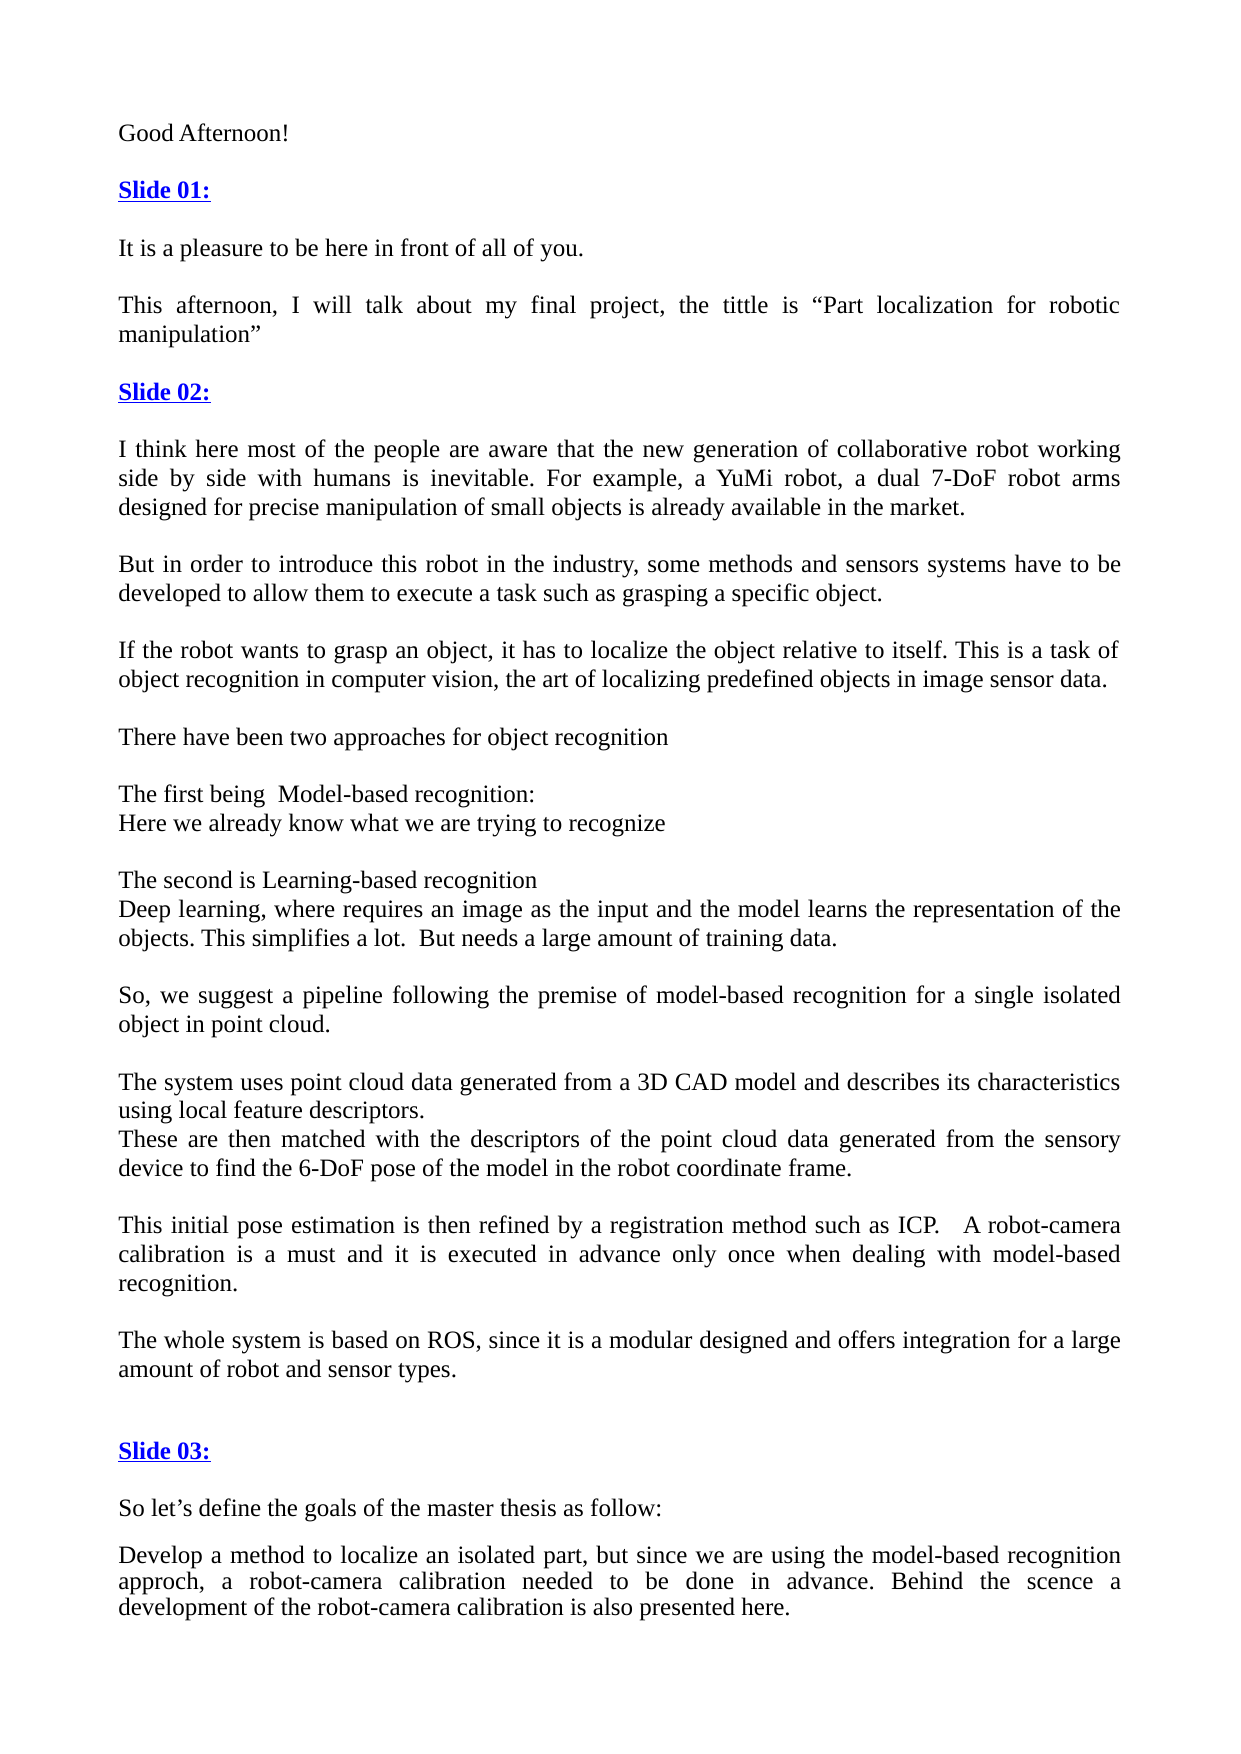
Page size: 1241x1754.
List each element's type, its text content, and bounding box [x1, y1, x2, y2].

text It is a pleasure to be here in front of all of you. [118, 233, 1122, 262]
text This initial pose estimation is then refined by a registration method such as ICP. A robot-camera calibration is a must and it is executed in advance only once when dealing with model-based recognition. [118, 1211, 1122, 1297]
text But in order to introduce this robot in the industry, some methods and sensors systems have to be developed to allow them to execute a task such as grasping a specific object. [118, 549, 1122, 607]
text There have been two approaches for object recognition [118, 722, 1122, 751]
text So, we suggest a pipeline following the premise of model-based recognition for a single isolated object in point cloud. [118, 981, 1122, 1038]
text Here we already know what we are trying to recognize [118, 808, 1122, 837]
text I think here most of the people are aware that the new generation of collaborative robot working side by side with humans is inevitable. For example, a YuMi robot, a dual 7-DoF robot arms designed for precise manipulation of small objects is already available in the market. [118, 434, 1122, 521]
text Develop a method to localize an isolated part, but since we are using the model-based recognition approch, a robot-camera calibration needed to be done in advance. Behind the scence a development of the robot-camera calibration is also presented here. [118, 1543, 1122, 1621]
text If the robot wants to grasp an object, it has to localize the object relative to itself. This is a task of object recognition in computer vision, the art of localizing predefined objects in image sensor data. [118, 636, 1122, 693]
text Deep learning, where requires an image as the input and the model learns the representation of the objects. This simplifies a lot. But needs a large amount of training data. [118, 894, 1122, 952]
text These are then matched with the descriptors of the point cloud data generated from the sensory device to find the 6-DoF pose of the model in the robot coordinate frame. [118, 1124, 1122, 1182]
text Slide 02: [118, 377, 1122, 406]
text The system uses point cloud data generated from a 3D CAD model and describes its characteristics using local feature descriptors. [118, 1067, 1122, 1124]
text The first being Model-based recognition: [118, 779, 1122, 808]
text Good Afternoon! [118, 118, 1122, 147]
text Slide 01: [118, 176, 1122, 204]
text The second is Learning-based recognition [118, 866, 1122, 894]
text So let’s define the goals of the master thesis as follow: [118, 1493, 1122, 1522]
text Slide 03: [118, 1436, 1122, 1465]
text The whole system is based on ROS, since it is a modular designed and offers integration for a large amount of robot and sensor types. [118, 1326, 1122, 1383]
text This afternoon, I will talk about my final project, the tittle is “Part localization for robotic manipulation” [118, 291, 1122, 348]
